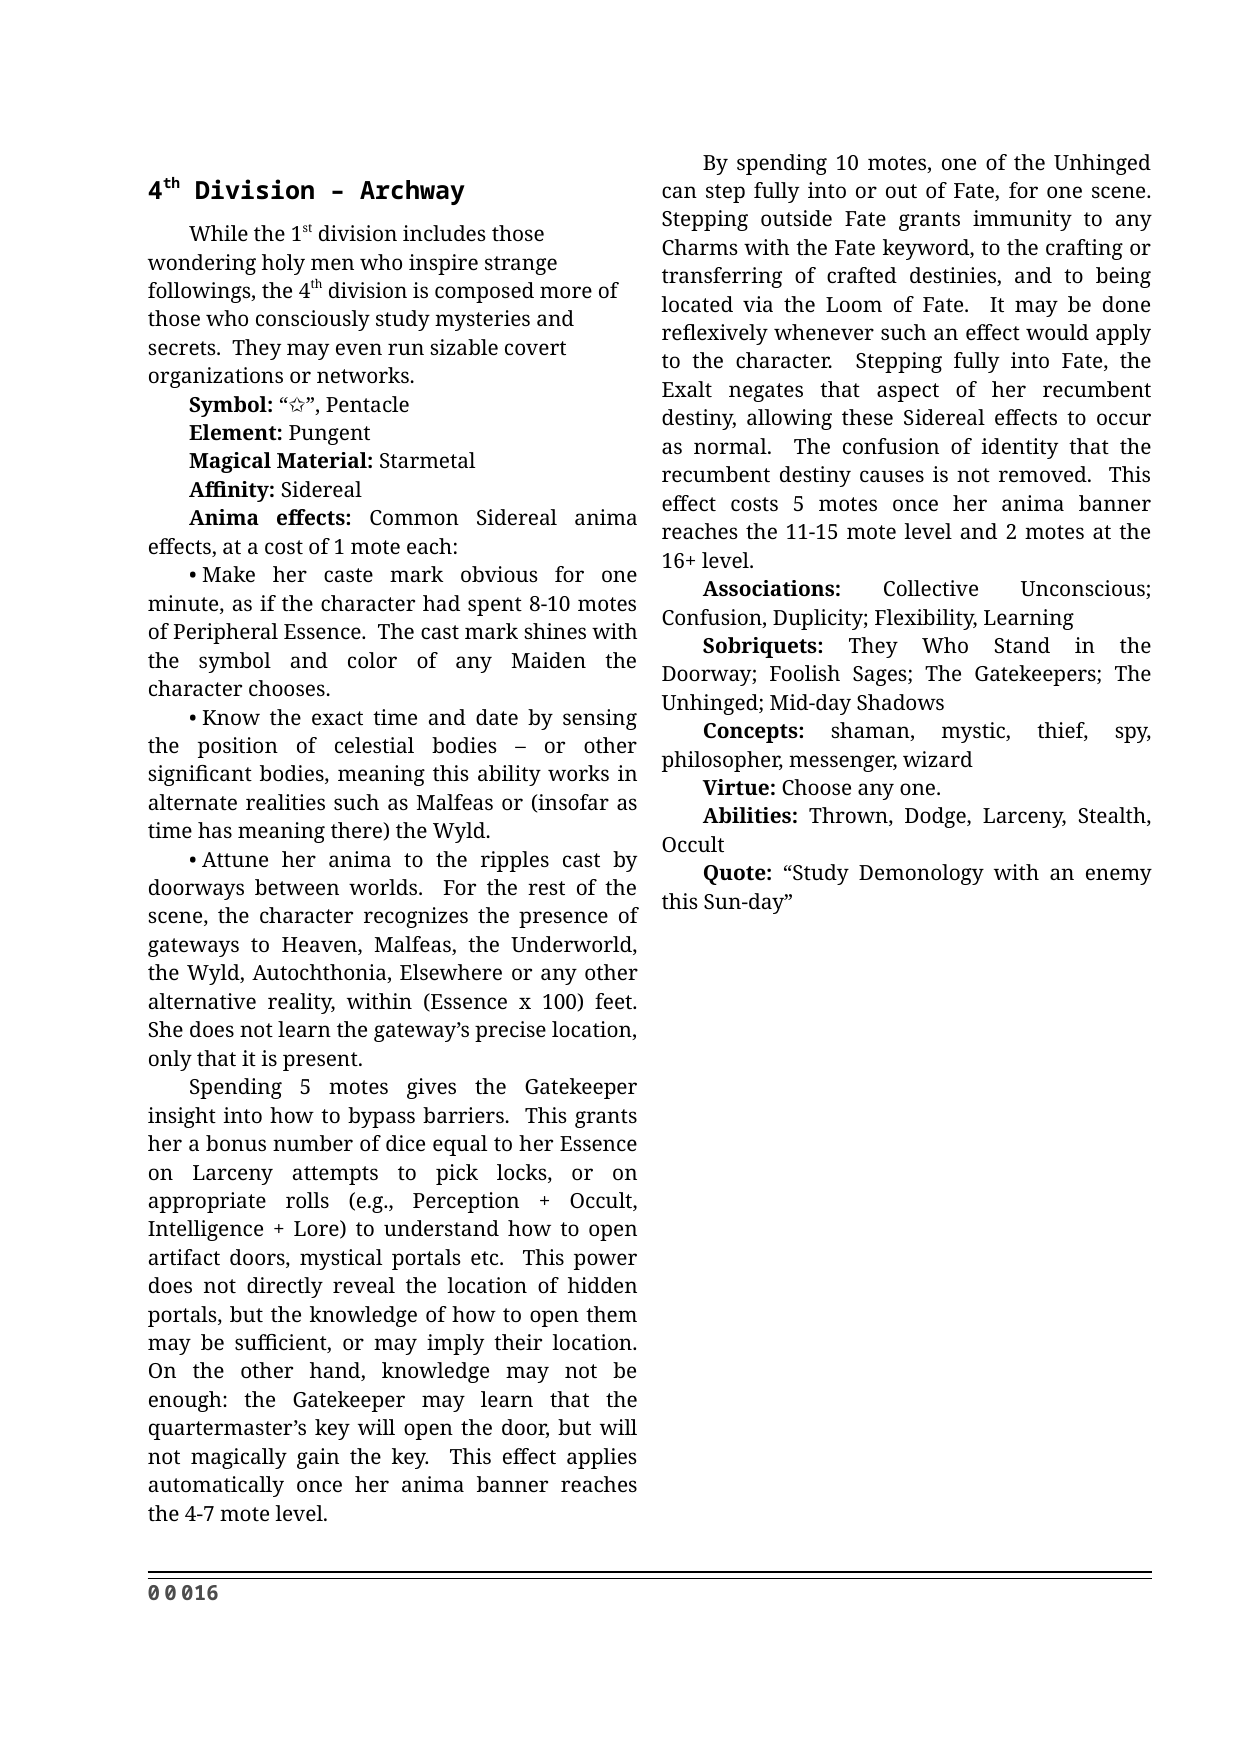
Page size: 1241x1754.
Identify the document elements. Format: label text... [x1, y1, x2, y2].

list Know the exact time and date by sensing the position of celestial bodies – or other significant bodies, meaning this ability works in alternate realities such as Malfeas or (insofar as time has meaning there) the Wyld. [148, 703, 638, 845]
text Magical Material: Starmetal [148, 447, 638, 475]
subtitle 4th Division – Archway [148, 173, 638, 207]
text Spending 5 motes gives the Gatekeeper insight into how to bypass barriers. This grants her a bonus number of dice equal to her Essence on Larceny attempts to pick locks, or on appropriate rolls (e.g., Perception + Occult, Intelligence + Lore) to understand how to open artifact doors, mystical portals etc. This power does not directly reveal the location of hidden portals, but the knowledge of how to open them may be sufficient, or may imply their location. On the other hand, knowledge may not be enough: the Gatekeeper may learn that the quartermaster’s key will open the door, but will not magically gain the key. This effect applies automatically once her anima banner reaches the 4-7 mote level. [148, 1072, 638, 1527]
text Concepts: shaman, mystic, thief, spy, philosopher, messenger, wizard [661, 716, 1152, 773]
text Virtue: Choose any one. [661, 773, 1152, 802]
text Associations: Collective Unconscious; Confusion, Duplicity; Flexibility, Learning [661, 574, 1152, 631]
list Attune her anima to the ripples cast by doorways between worlds. For the rest of the scene, the character recognizes the presence of gateways to Heaven, Malfeas, the Underworld, the Wyld, Autochthonia, Elsewhere or any other alternative reality, within (Essence x 100) feet. She does not learn the gateway’s precise location, only that it is present. [148, 845, 638, 1072]
text Symbol: “✩”, Pentacle [148, 390, 638, 418]
text Element: Pungent [148, 418, 638, 447]
text Anima effects: Common Sidereal anima effects, at a cost of 1 mote each: [148, 503, 638, 560]
text Sobriquets: They Who Stand in the Doorway; Foolish Sages; The Gatekeepers; The Unhinged; Mid-day Shadows [661, 631, 1152, 716]
text By spending 10 motes, one of the Unhinged can step fully into or out of Fate, for one scene. Stepping outside Fate grants immunity to any Charms with the Fate keyword, to the crafting or transferring of crafted destinies, and to being located via the Loom of Fate. It may be done reflexively whenever such an effect would apply to the character. Stepping fully into Fate, the Exalt negates that aspect of her recumbent destiny, allowing these Sidereal effects to occur as normal. The confusion of identity that the recumbent destiny causes is not removed. This effect costs 5 motes once her anima banner reaches the 11-15 mote level and 2 motes at the 16+ level. [661, 148, 1152, 574]
text Quote: “Study Demonology with an enemy this Sun-day” [661, 858, 1152, 915]
list Make her caste mark obvious for one minute, as if the character had spent 8-10 motes of Peripheral Essence. The cast mark shines with the symbol and color of any Maiden the character chooses. [148, 560, 638, 703]
text Affinity: Sidereal [148, 475, 638, 503]
text Abilities: Thrown, Dodge, Larceny, Stealth, Occult [661, 802, 1152, 858]
text While the 1st division includes those wondering holy men who inspire strange followings, the 4th division is composed more of those who consciously study mysteries and secrets. They may even run sizable covert organizations or networks. [148, 219, 638, 390]
